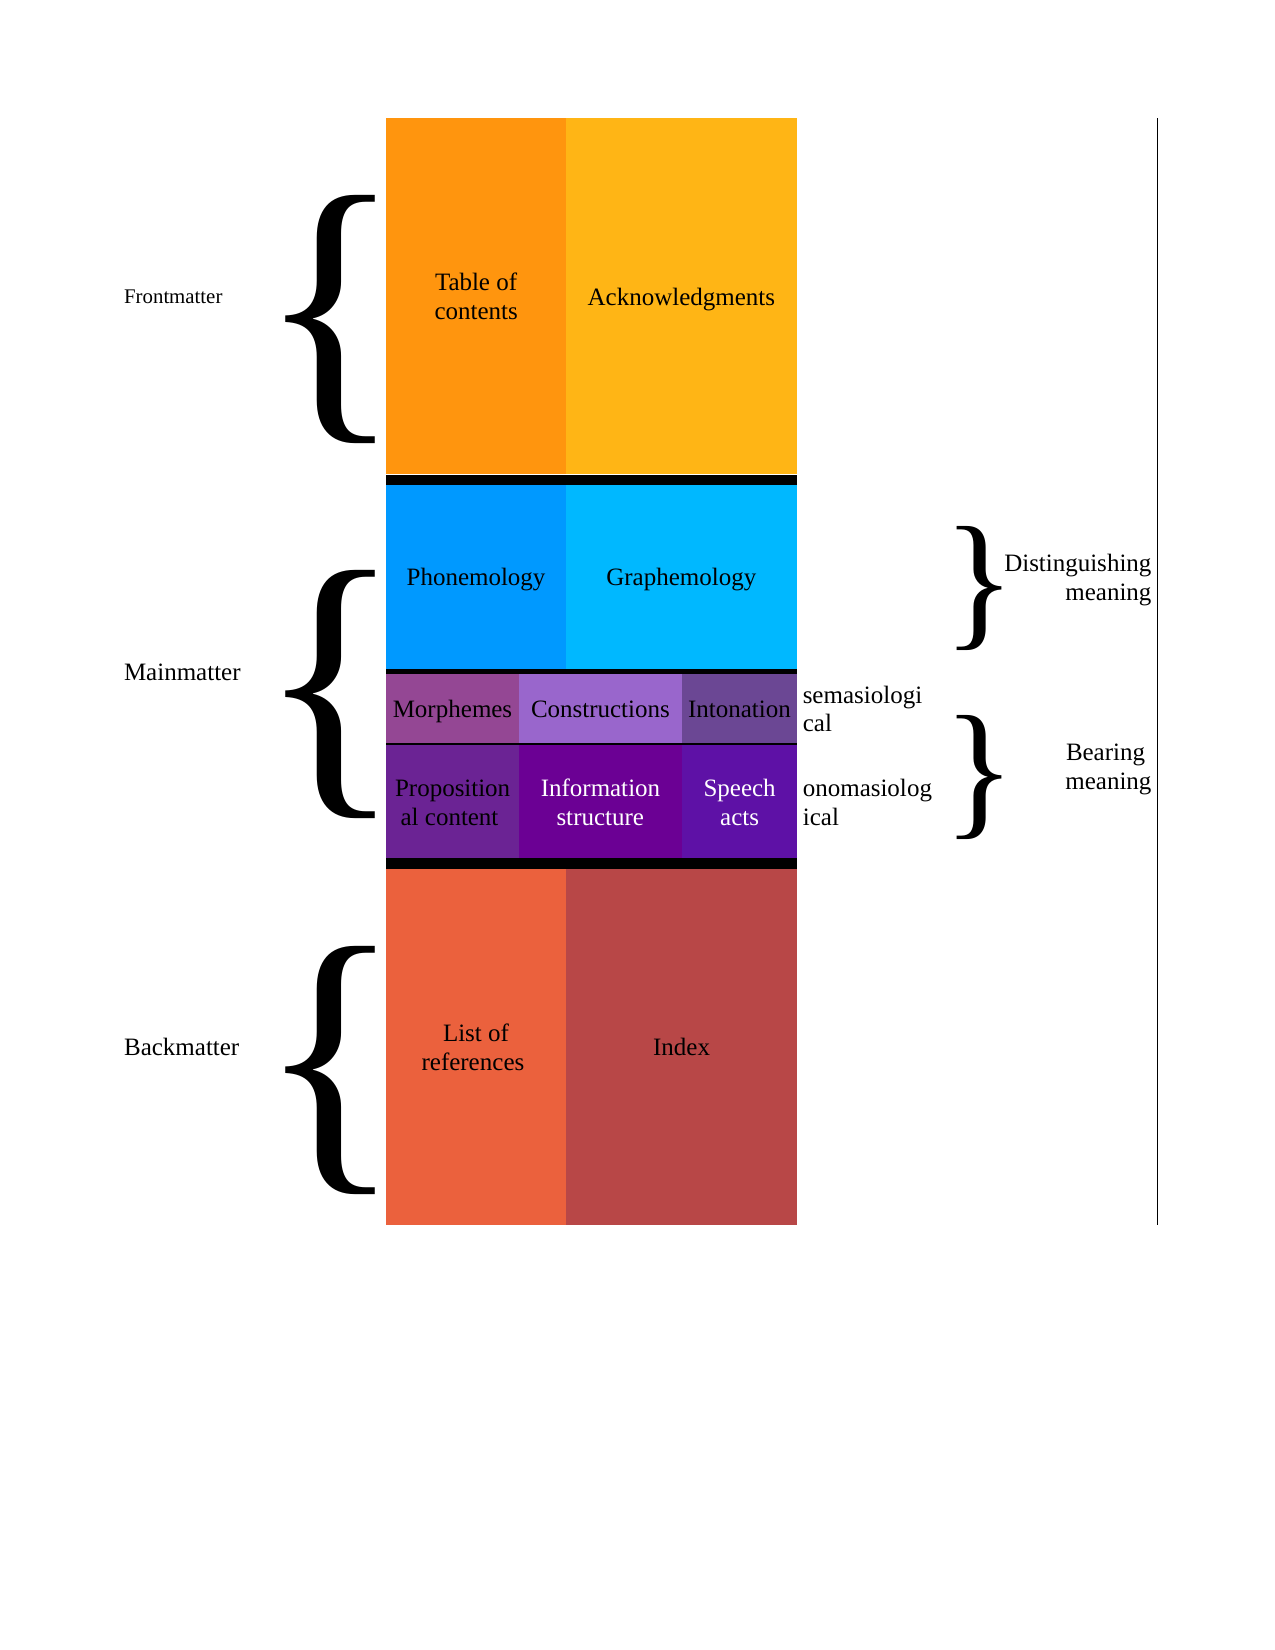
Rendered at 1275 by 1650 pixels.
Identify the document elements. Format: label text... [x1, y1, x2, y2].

table_cell Phonemology [386, 485, 566, 669]
table_header { [253, 118, 386, 474]
table_header Acknowledgments [566, 118, 797, 474]
table_cell } [938, 475, 994, 669]
table_cell semasiological [797, 669, 937, 743]
table_cell Backmatter [118, 858, 253, 1225]
table_header Table of contents [386, 118, 566, 474]
table_cell Intonation [682, 674, 797, 743]
table_cell Distinguishing meaning [994, 475, 1157, 669]
table_cell [933, 858, 1157, 1225]
table_cell [797, 858, 933, 1225]
table_header Frontmatter [118, 118, 253, 474]
table_cell Information structure [519, 745, 682, 858]
table_cell { [253, 475, 386, 858]
table_header [933, 118, 1157, 474]
table_cell Propositional content [386, 745, 519, 858]
table_cell Speech acts [682, 745, 797, 858]
table_cell Mainmatter [118, 475, 253, 858]
table_cell { [253, 858, 386, 1225]
table_cell List of references [386, 869, 566, 1225]
table_cell Morphemes [386, 674, 519, 743]
table_cell [797, 475, 937, 669]
table_cell Index [566, 869, 797, 1225]
table_cell Bearing meaning [994, 669, 1157, 858]
table_cell } [938, 669, 994, 858]
table_header [797, 118, 933, 474]
table_cell Graphemology [566, 485, 797, 669]
table_cell Constructions [519, 674, 682, 743]
table_cell onomasiological [797, 743, 937, 858]
